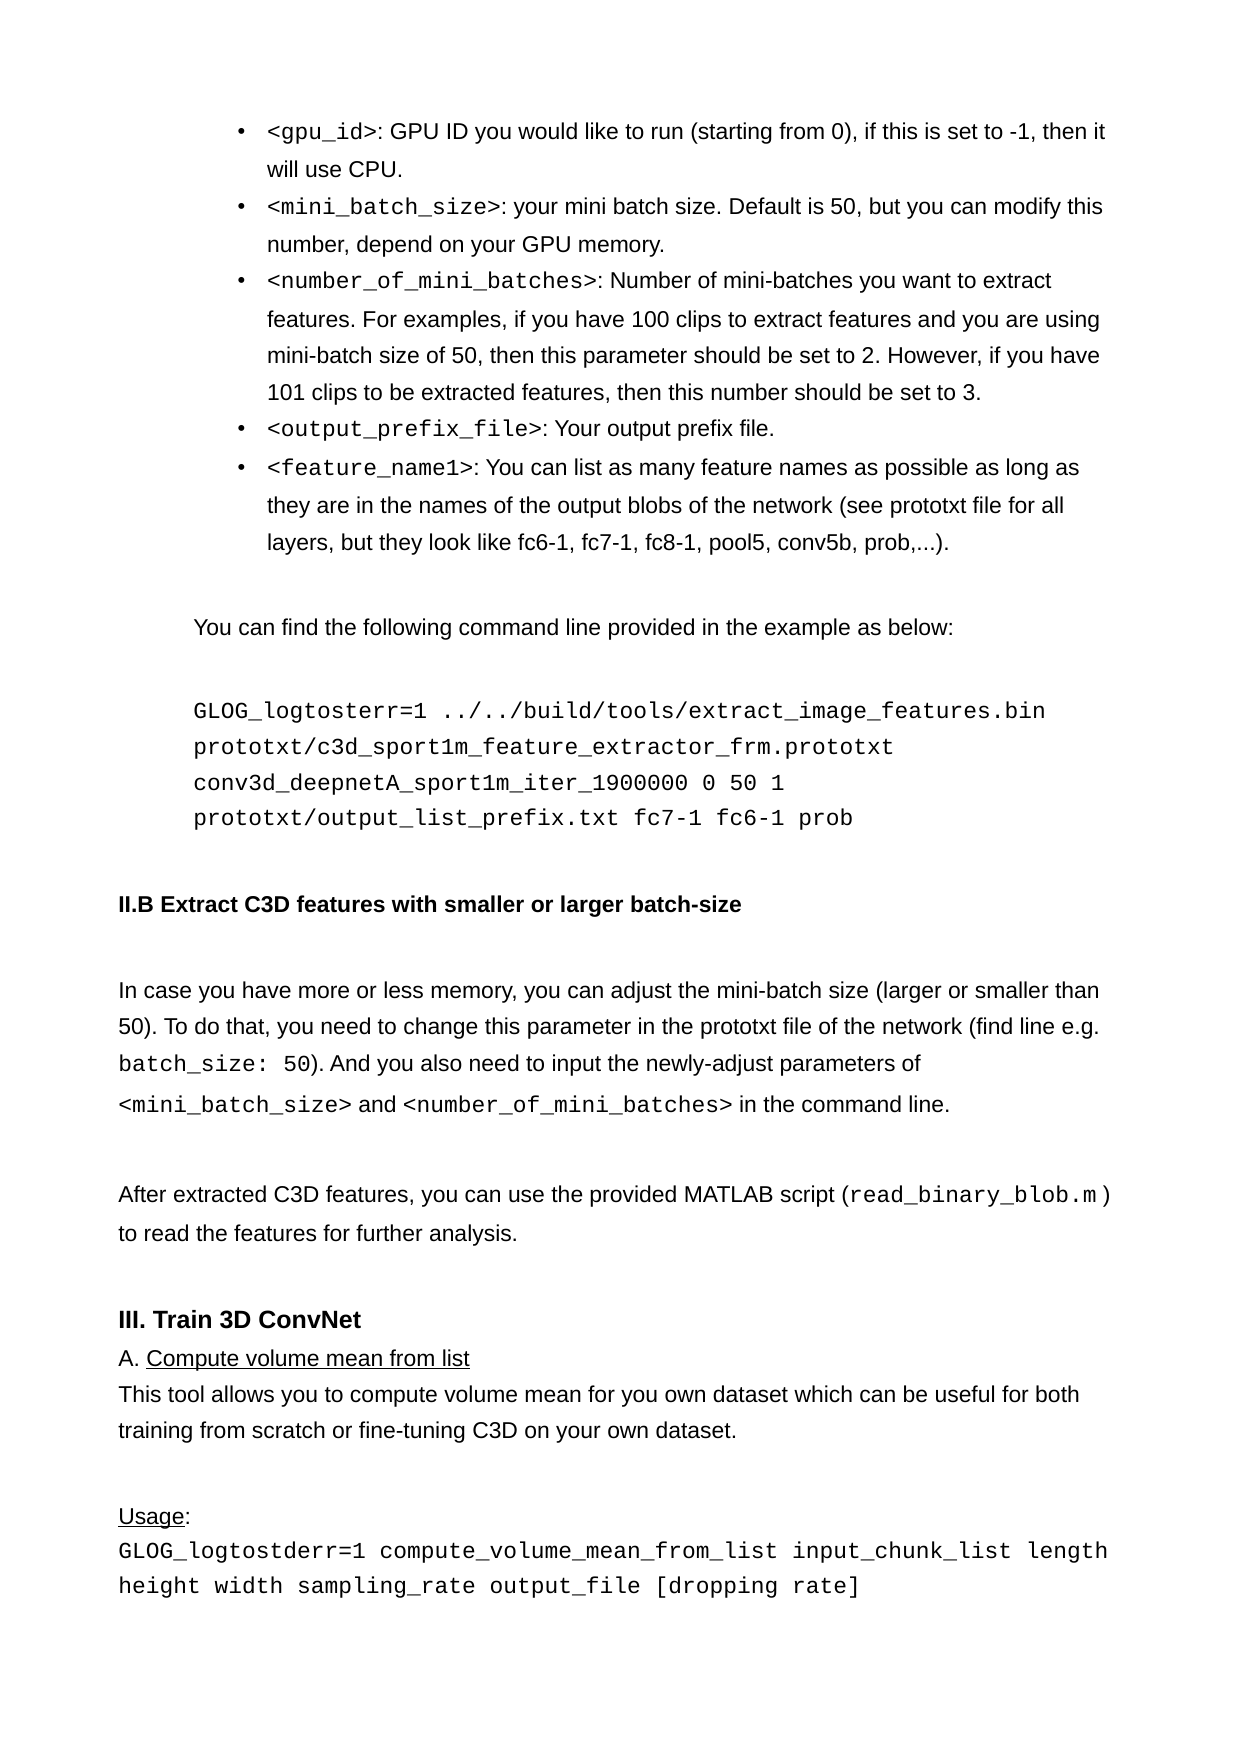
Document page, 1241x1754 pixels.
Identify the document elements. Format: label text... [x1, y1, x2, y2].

text III. Train 3D ConvNet [118, 1305, 1122, 1334]
text In case you have more or less memory, you can adjust the mini-batch size (larger or smaller than 50). To do that, you need to change this parameter in the prototxt file of the network (find line e.g. batch_size: 50). And you also need to input the newly-adjust parameters of <mini_batch_size> and <number_of_mini_batches> in the command line. [118, 977, 1122, 1119]
list <mini_batch_size>: your mini batch size. Default is 50, but you can modify this number, depend on your GPU memory. [237, 193, 1122, 257]
text II.B Extract C3D features with smaller or larger batch-size [118, 891, 1122, 918]
list <gpu_id>: GPU ID you would like to run (starting from 0), if this is set to -1, then it will use CPU. [237, 118, 1122, 183]
list <feature_name1>: You can list as many feature names as possible as long as they are in the names of the output blobs of the network (see prototxt file for all layers, but they look like fc6-1, fc7-1, fc8-1, pool5, conv5b, prob,...). [237, 454, 1122, 555]
text You can find the following command line provided in the example as below: [118, 614, 1122, 640]
text GLOG_logtosterr=1 ../../build/tools/extract_image_features.bin prototxt/c3d_sport1m_feature_extractor_frm.prototxt conv3d_deepnetA_sport1m_iter_1900000 0 50 1 prototxt/output_list_prefix.txt fc7-1 fc6-1 prob [193, 699, 1122, 833]
list <number_of_mini_batches>: Number of mini-batches you want to extract features. For examples, if you have 100 clips to extract features and you are using mini-batch size of 50, then this parameter should be set to 2. However, if you have 101 clips to be extracted features, then this number should be set to 3. [237, 267, 1122, 405]
text After extracted C3D features, you can use the provided MATLAB script (read_binary_blob.m ) to read the features for further analysis. [118, 1179, 1122, 1246]
text This tool allows you to compute volume mean for you own dataset which can be useful for both training from scratch or fine-tuning C3D on your own dataset. [118, 1381, 1122, 1444]
list <output_prefix_file>: Your output prefix file. [237, 415, 1122, 443]
text GLOG_logtostderr=1 compute_volume_mean_from_list input_chunk_list length height width sampling_rate output_file [dropping rate] [118, 1539, 1122, 1601]
text Usage: [118, 1503, 1122, 1529]
text A. Compute volume mean from list [118, 1345, 1122, 1371]
